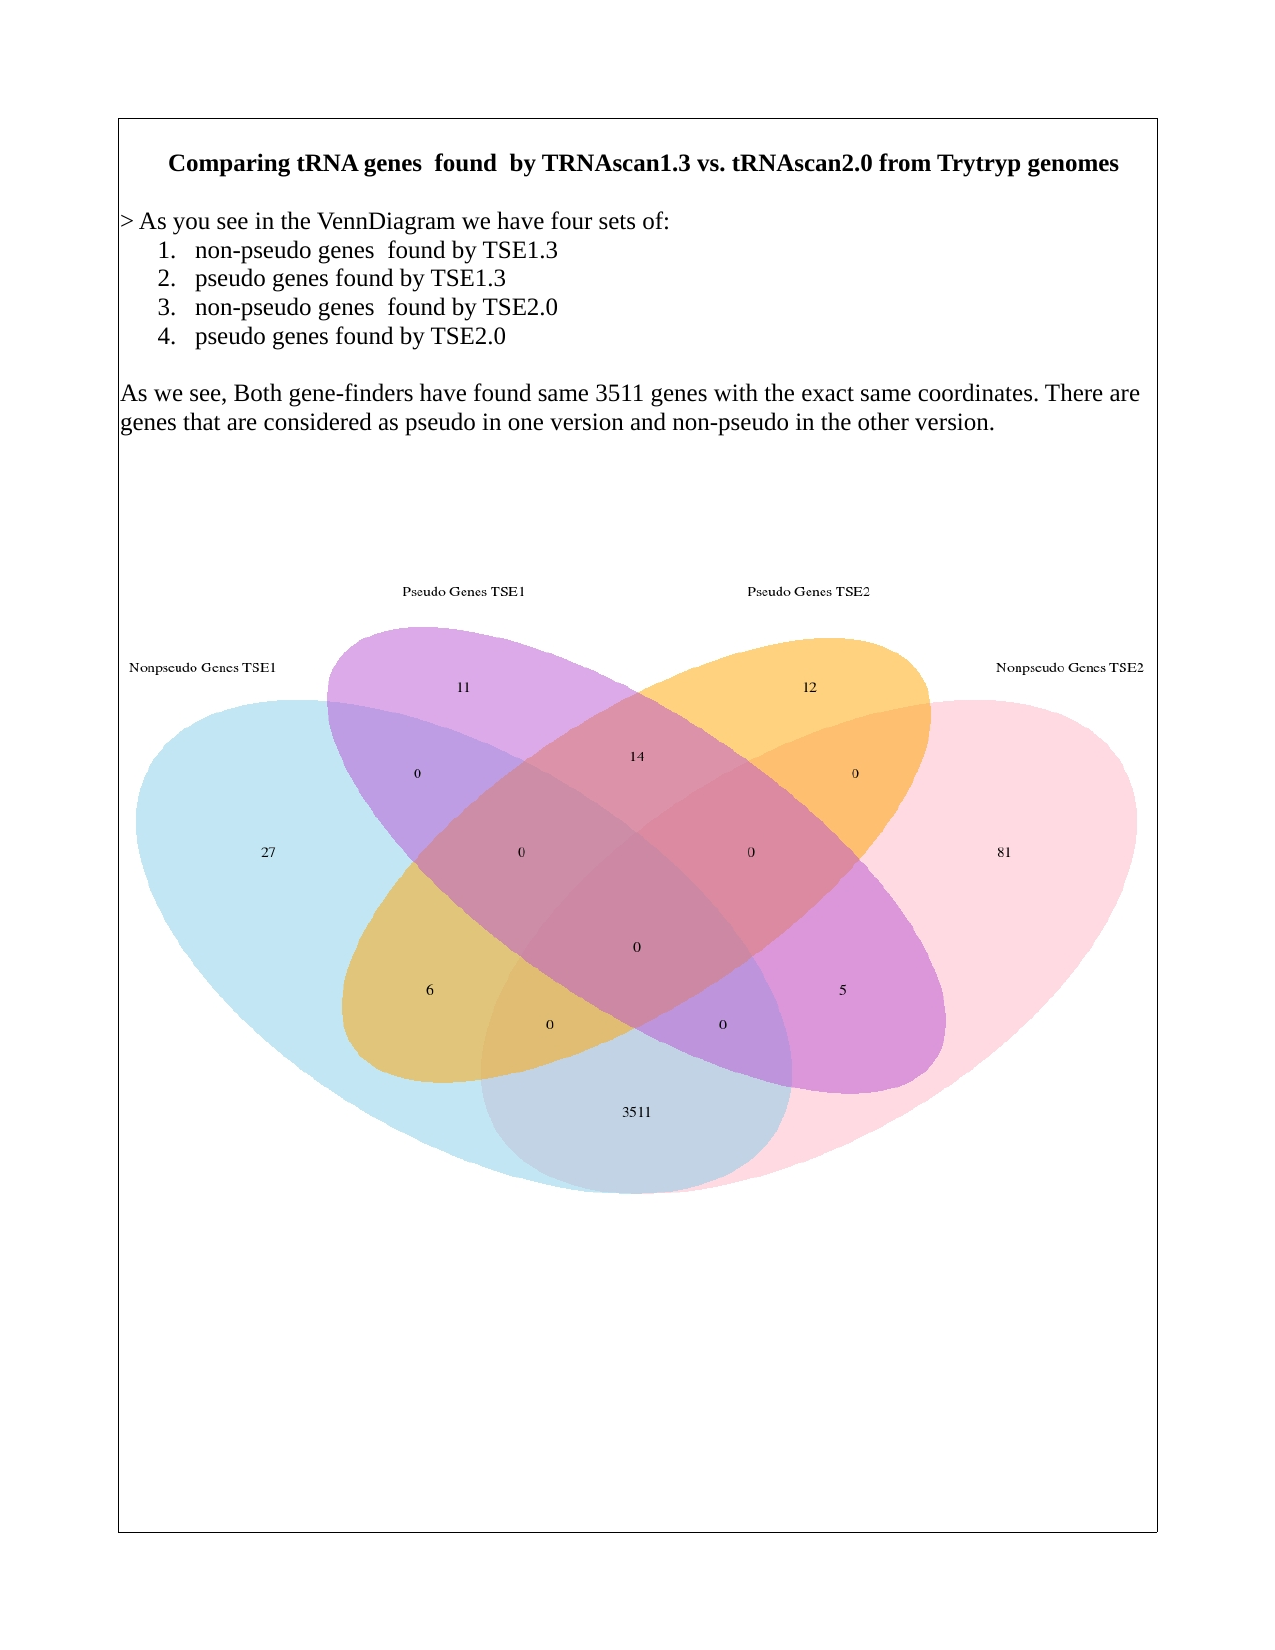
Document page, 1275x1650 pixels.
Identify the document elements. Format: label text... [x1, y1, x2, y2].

list non-pseudo genes found by TSE1.3 [157, 235, 1155, 263]
list pseudo genes found by TSE2.0 [157, 321, 1155, 350]
text As we see, Both gene-finders have found same 3511 genes with the exact same coordinates. There are genes that are considered as pseudo in one version and non-pseudo in the other version. [120, 378, 1155, 436]
picture [119, 504, 1153, 1282]
list non-pseudo genes found by TSE2.0 [157, 292, 1155, 321]
text > As you see in the VennDiagram we have four sets of: [120, 206, 1155, 235]
list pseudo genes found by TSE1.3 [157, 263, 1155, 292]
text Comparing tRNA genes found by TRNAscan1.3 vs. tRNAscan2.0 from Trytryp genomes [120, 148, 1155, 177]
